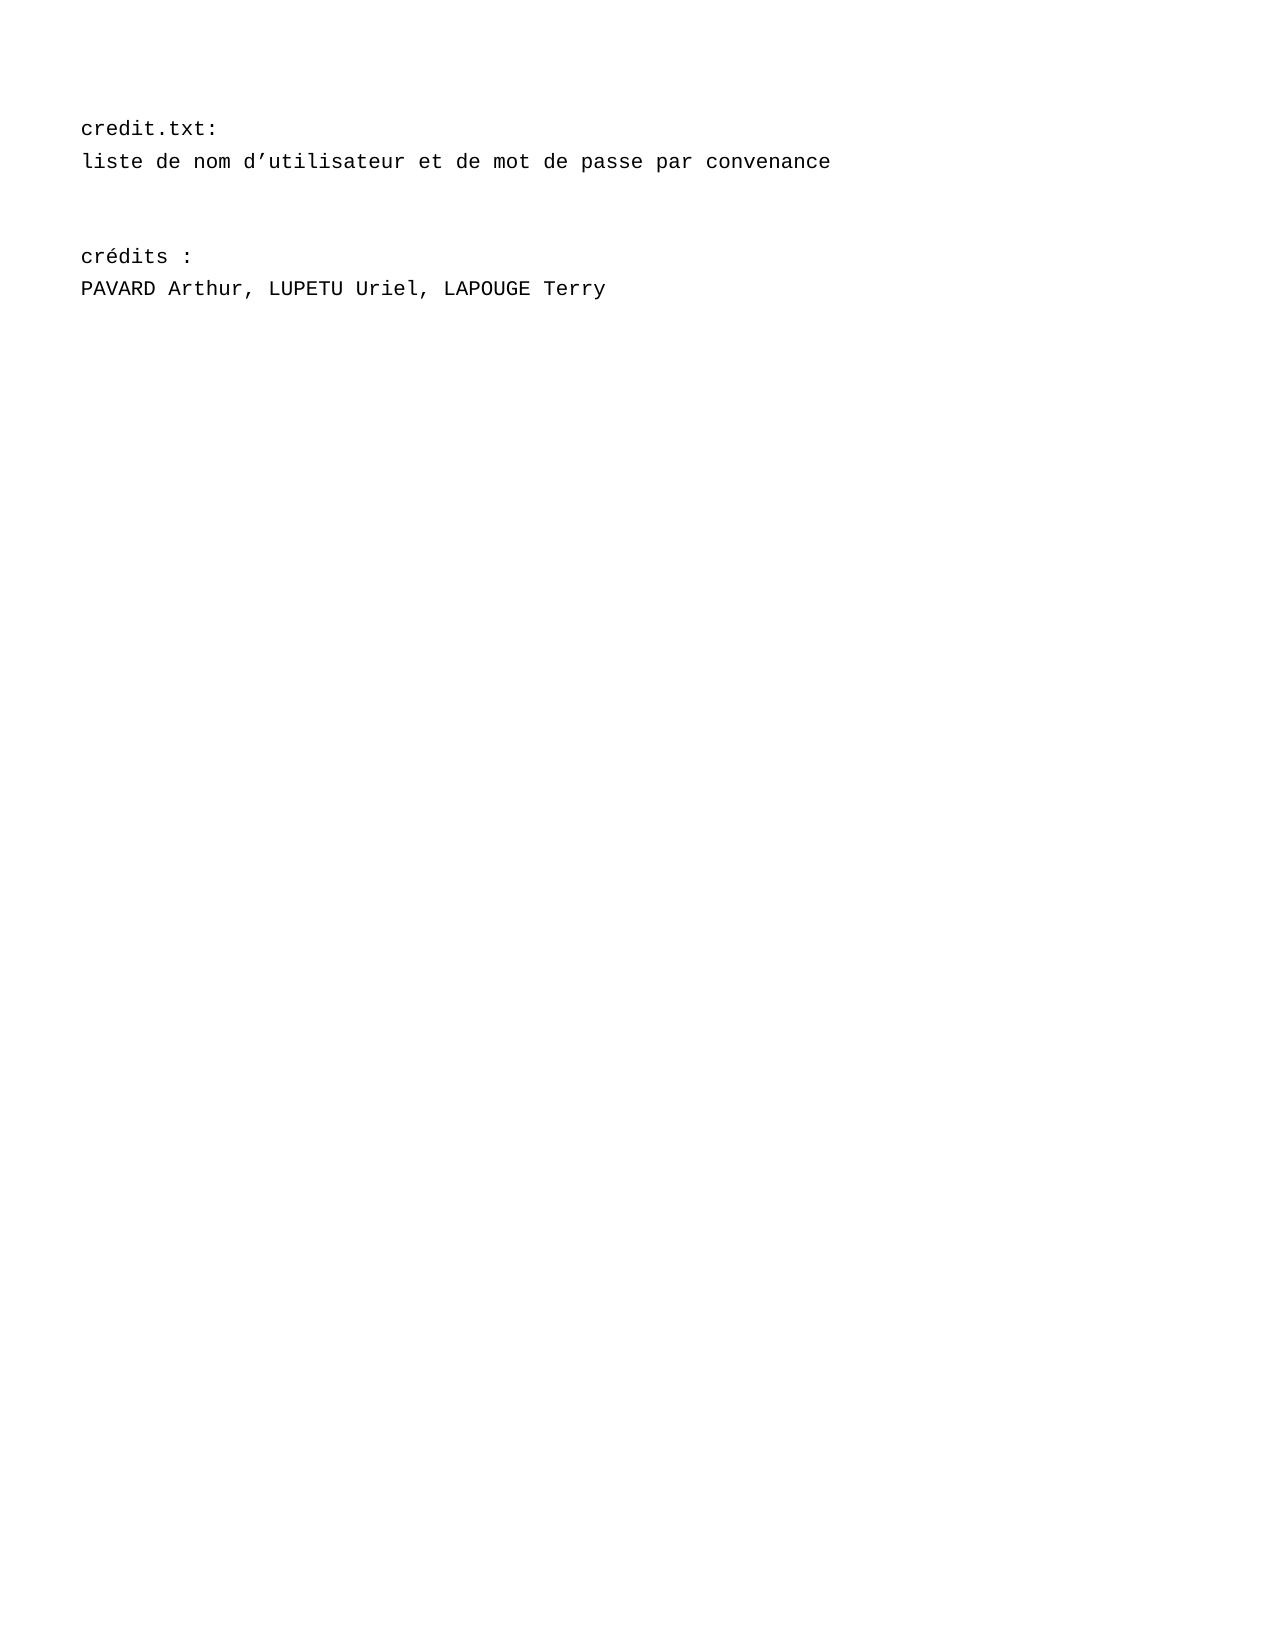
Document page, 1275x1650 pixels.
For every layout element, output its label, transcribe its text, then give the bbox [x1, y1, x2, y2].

text credit.txt: [81, 118, 1146, 142]
text PAVARD Arthur, LUPETU Uriel, LAPOUGE Terry [81, 278, 1146, 302]
text crédits : [81, 246, 1146, 269]
text liste de nom d’utilisateur et de mot de passe par convenance [81, 151, 1146, 174]
